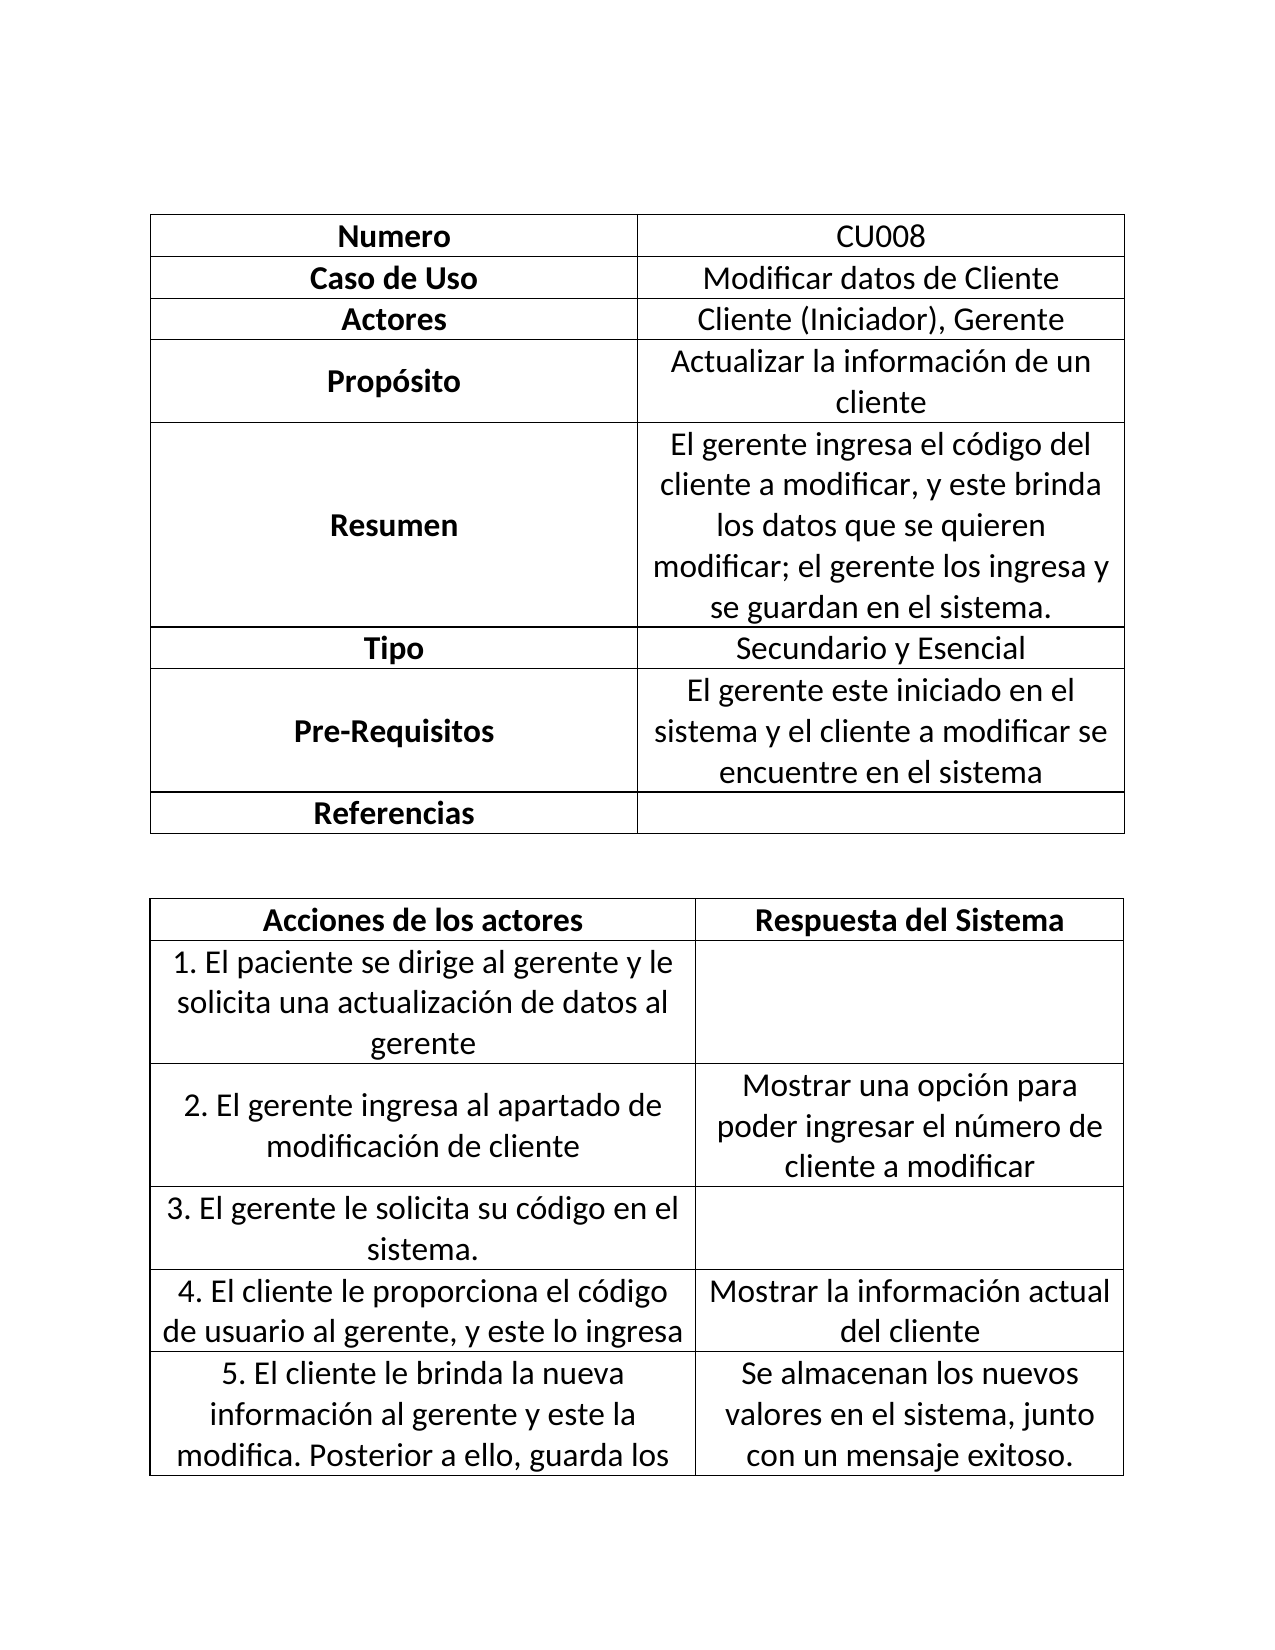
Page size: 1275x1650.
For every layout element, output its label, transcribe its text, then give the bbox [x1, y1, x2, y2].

table_cell Mostrar una opción para poder ingresar el número de cliente a modificar [696, 1064, 1123, 1186]
table_cell 3. El gerente le solicita su código en el sistema. [151, 1187, 695, 1269]
table_header Acciones de los actores [151, 899, 695, 940]
table_header Numero [151, 215, 637, 256]
table_cell Tipo [151, 628, 637, 668]
table_cell Propósito [151, 340, 637, 422]
table_cell Actualizar la información de un cliente [638, 340, 1124, 422]
table_cell Referencias [151, 793, 637, 833]
table_cell Se almacenan los nuevos valores en el sistema, junto con un mensaje exitoso. [696, 1352, 1123, 1474]
table_cell El gerente este iniciado en el sistema y el cliente a modificar se encuentre en el sistema [638, 669, 1124, 791]
table_cell 4. El cliente le proporciona el código de usuario al gerente, y este lo ingresa [151, 1270, 695, 1351]
table_cell 2. El gerente ingresa al apartado de modificación de cliente [151, 1064, 695, 1186]
table_cell Caso de Uso [151, 257, 637, 297]
table_cell [696, 1187, 1123, 1269]
table_cell Cliente (Iniciador), Gerente [638, 299, 1124, 339]
table_cell Modificar datos de Cliente [638, 257, 1124, 297]
table_cell El gerente ingresa el código del cliente a modificar, y este brinda los datos que se quieren modificar; el gerente los ingresa y se guardan en el sistema. [638, 423, 1124, 626]
table_header Respuesta del Sistema [696, 899, 1123, 940]
table_cell Resumen [151, 423, 637, 626]
table_cell Pre-Requisitos [151, 669, 637, 791]
table_cell Actores [151, 299, 637, 339]
table_cell 1. El paciente se dirige al gerente y le solicita una actualización de datos al gerente [151, 941, 695, 1063]
table_cell [638, 793, 1124, 833]
table_cell Mostrar la información actual del cliente [696, 1270, 1123, 1351]
table_cell [696, 941, 1123, 1063]
table_header CU008 [638, 215, 1124, 256]
table_cell Secundario y Esencial [638, 628, 1124, 668]
table_cell 5. El cliente le brinda la nueva información al gerente y este la modifica. Posterior a ello, guarda los [151, 1352, 695, 1474]
